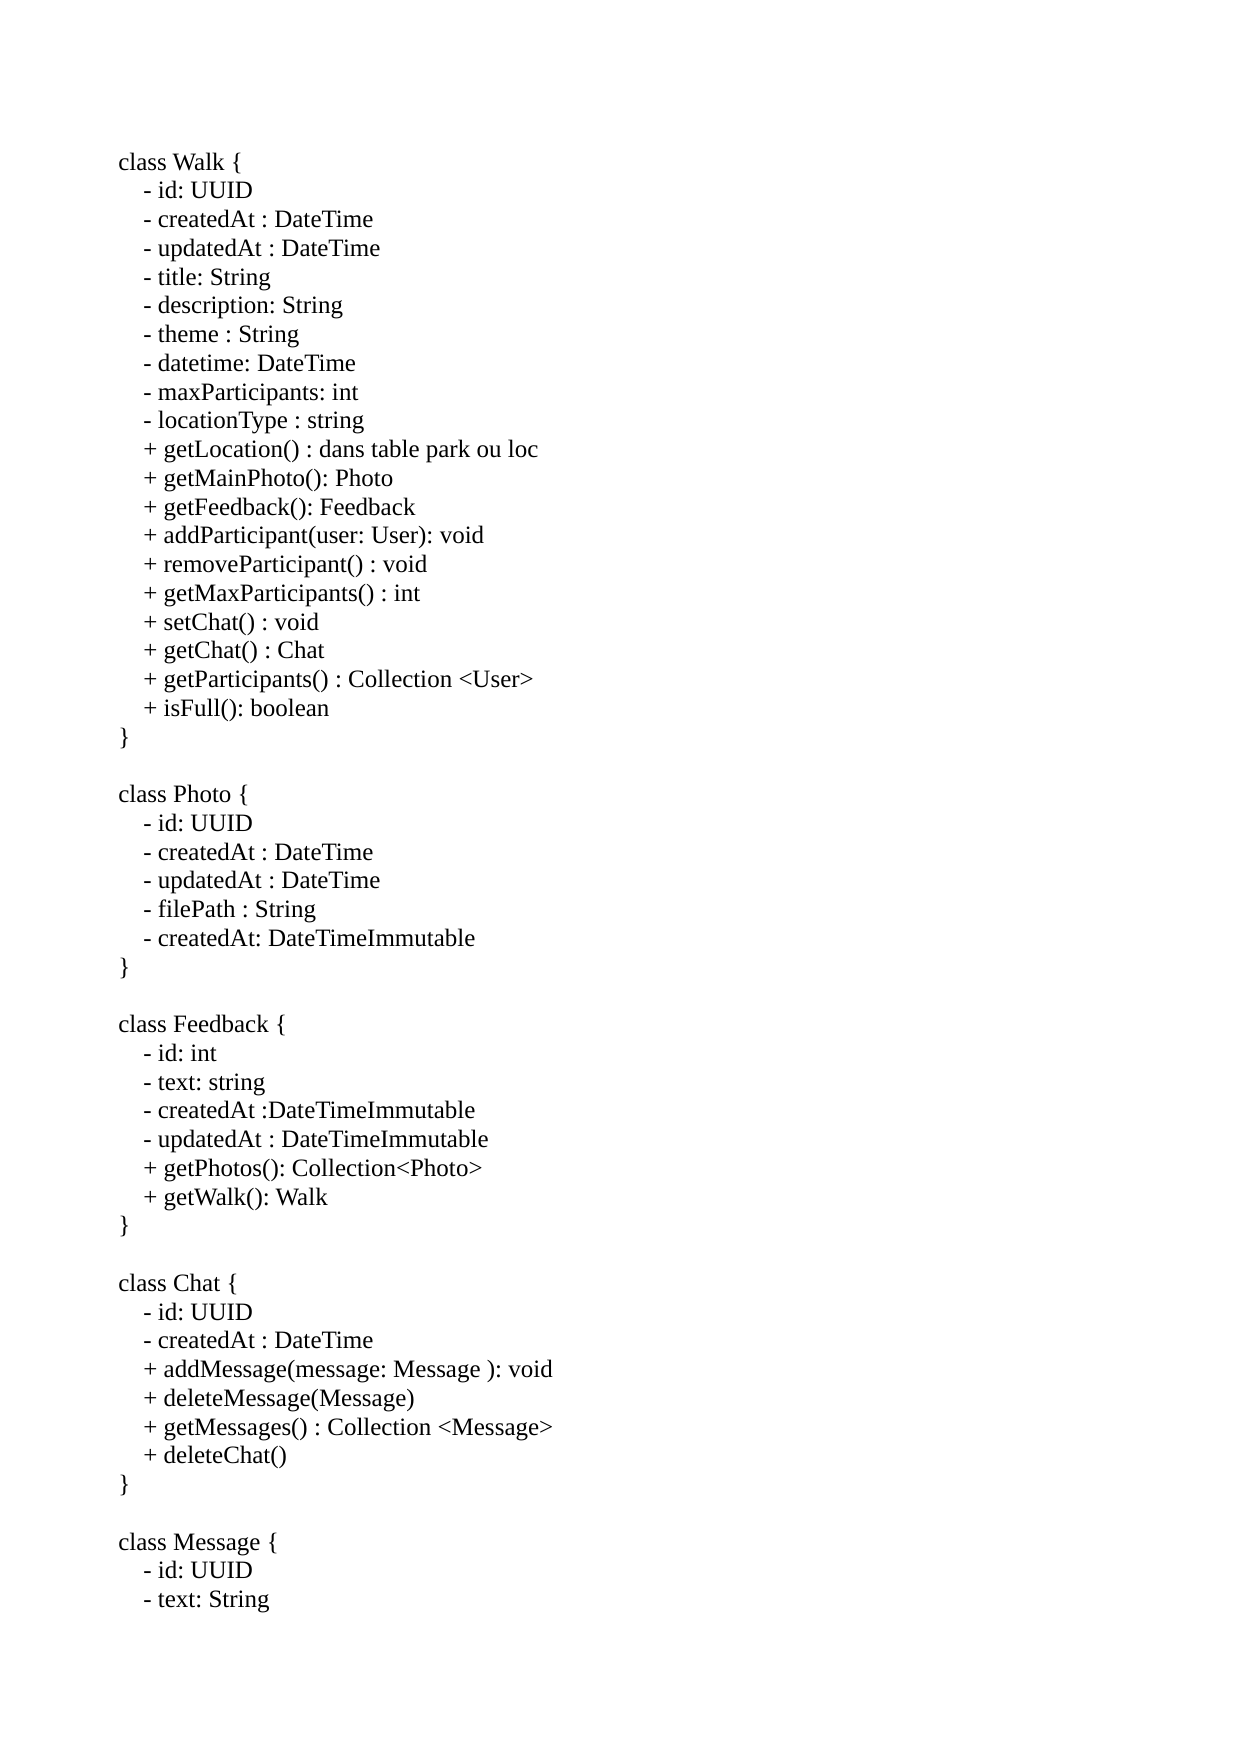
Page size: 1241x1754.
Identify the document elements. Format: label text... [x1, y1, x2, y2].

text class Walk { - id: UUID - createdAt : DateTime - updatedAt : DateTime - title: String - description: String - theme : String - datetime: DateTime - maxParticipants: int - locationType : string + getLocation() : dans table park ou loc + getMainPhoto(): Photo + getFeedback(): Feedback + addParticipant(user: User): void + removeParticipant() : void + getMaxParticipants() : int + setChat() : void + getChat() : Chat + getParticipants() : Collection <User> + isFull(): boolean } class Photo { - id: UUID - createdAt : DateTime - updatedAt : DateTime - filePath : String - createdAt: DateTimeImmutable } class Feedback { - id: int - text: string - createdAt :DateTimeImmutable - updatedAt : DateTimeImmutable + getPhotos(): Collection<Photo> + getWalk(): Walk } class Chat { - id: UUID - createdAt : DateTime + addMessage(message: Message ): void + deleteMessage(Message) + getMessages() : Collection <Message> + deleteChat() } class Message { - id: UUID - text: String [118, 118, 1122, 1613]
